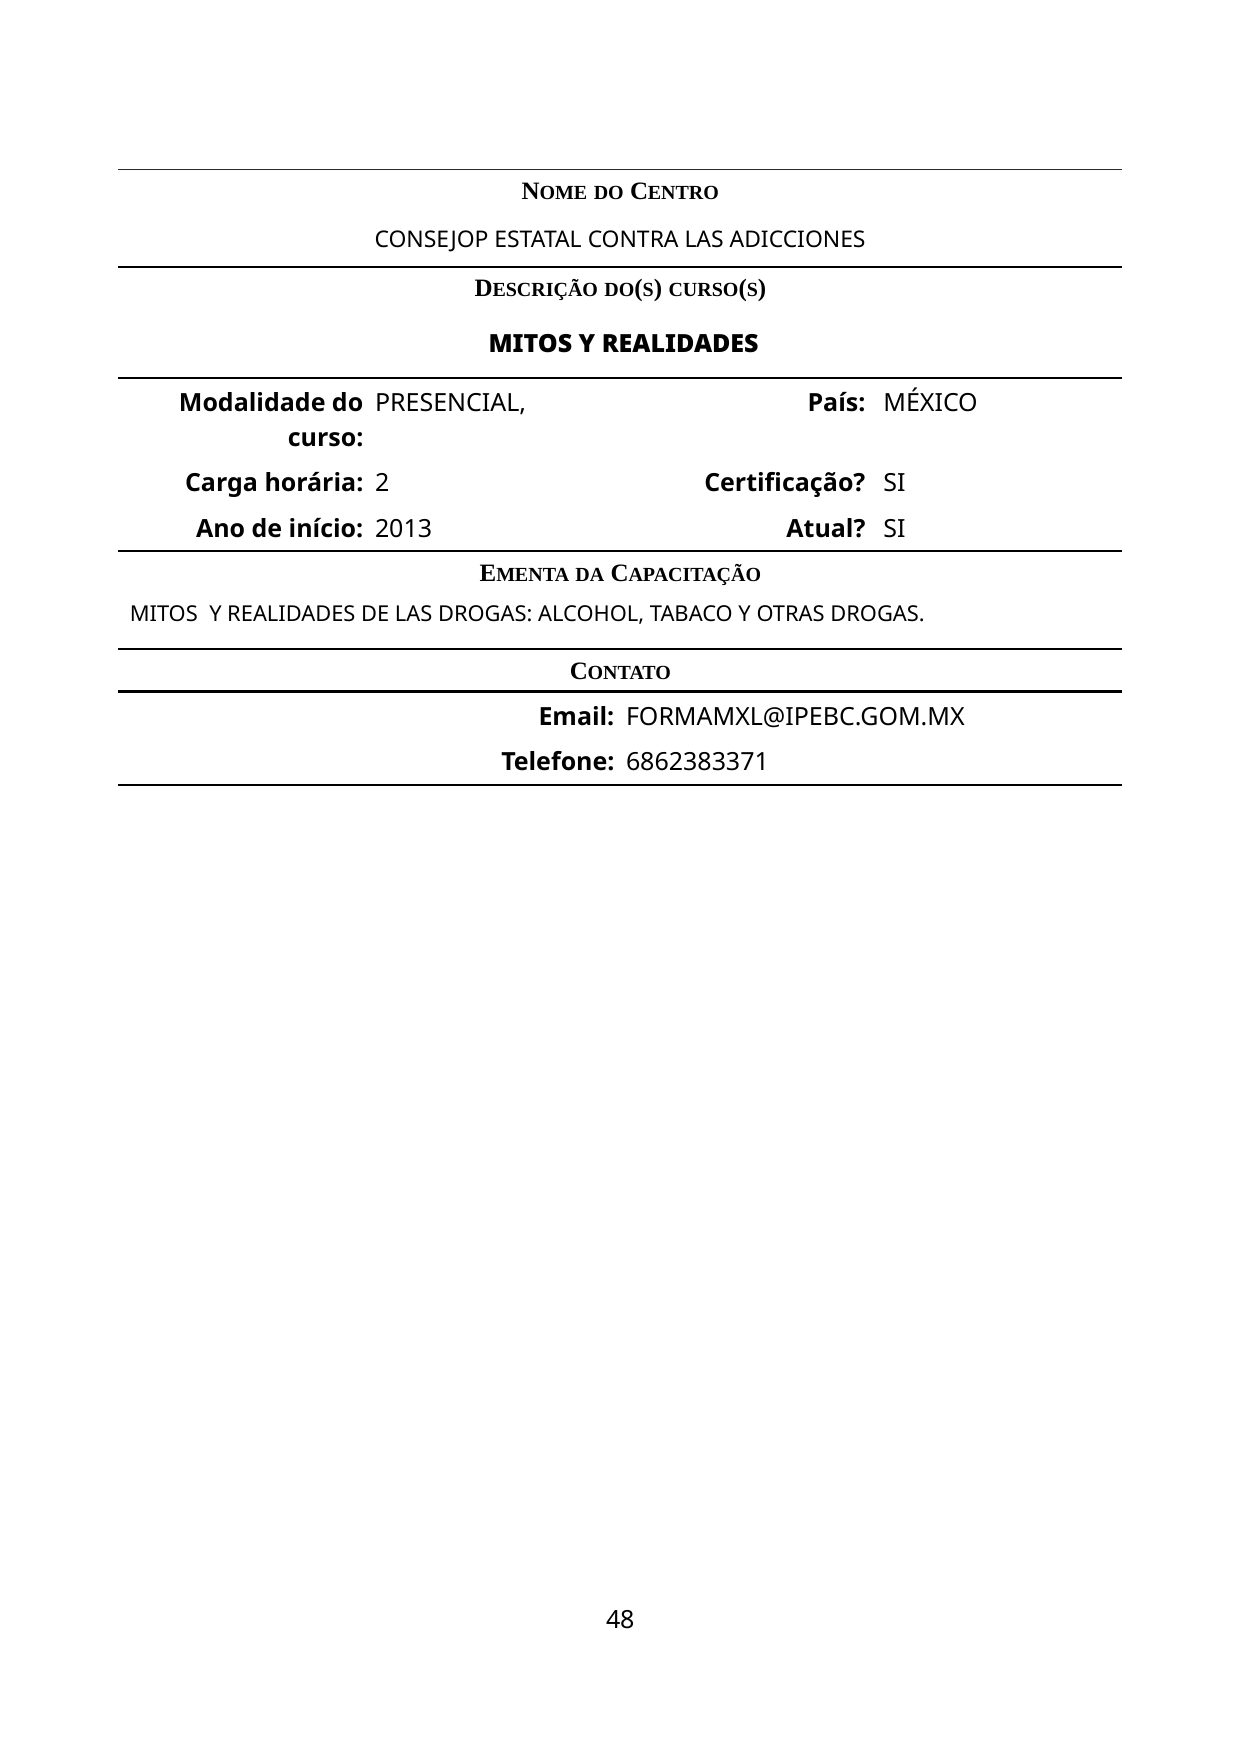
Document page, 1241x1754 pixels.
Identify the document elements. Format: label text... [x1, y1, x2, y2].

table_cell Contato [118, 650, 1122, 690]
table_cell Descrição do(s) curso(s) [118, 268, 1122, 308]
table_cell CONSEJOP ESTATAL CONTRA LAS ADICCIONES [118, 211, 1122, 266]
table_cell 2 [369, 459, 620, 504]
table_cell Carga horária: [118, 459, 369, 504]
table_cell MITOS Y REALIDADES [118, 308, 1122, 377]
table_cell Certificação? [620, 459, 871, 504]
table_cell 2013 [369, 505, 620, 550]
table_cell MÉXICO [871, 379, 1122, 459]
table_cell SI [871, 459, 1122, 504]
table_cell Atual? [620, 505, 871, 550]
table_cell Ementa da Capacitação [118, 552, 1122, 592]
table_cell FORMAMXL@IPEBC.GOM.MX [620, 693, 1122, 738]
table_cell Telefone: [118, 738, 620, 783]
table_cell PRESENCIAL, [369, 379, 620, 459]
table_header Nome do Centro [118, 171, 1122, 211]
table_cell Ano de início: [118, 505, 369, 550]
table_cell 6862383371 [620, 738, 1122, 783]
table_cell Modalidade do curso: [118, 379, 369, 459]
table_cell SI [871, 505, 1122, 550]
table_cell País: [620, 379, 871, 459]
table_cell MITOS Y REALIDADES DE LAS DROGAS: ALCOHOL, TABACO Y OTRAS DROGAS. [118, 592, 1122, 648]
table_cell Email: [118, 693, 620, 738]
